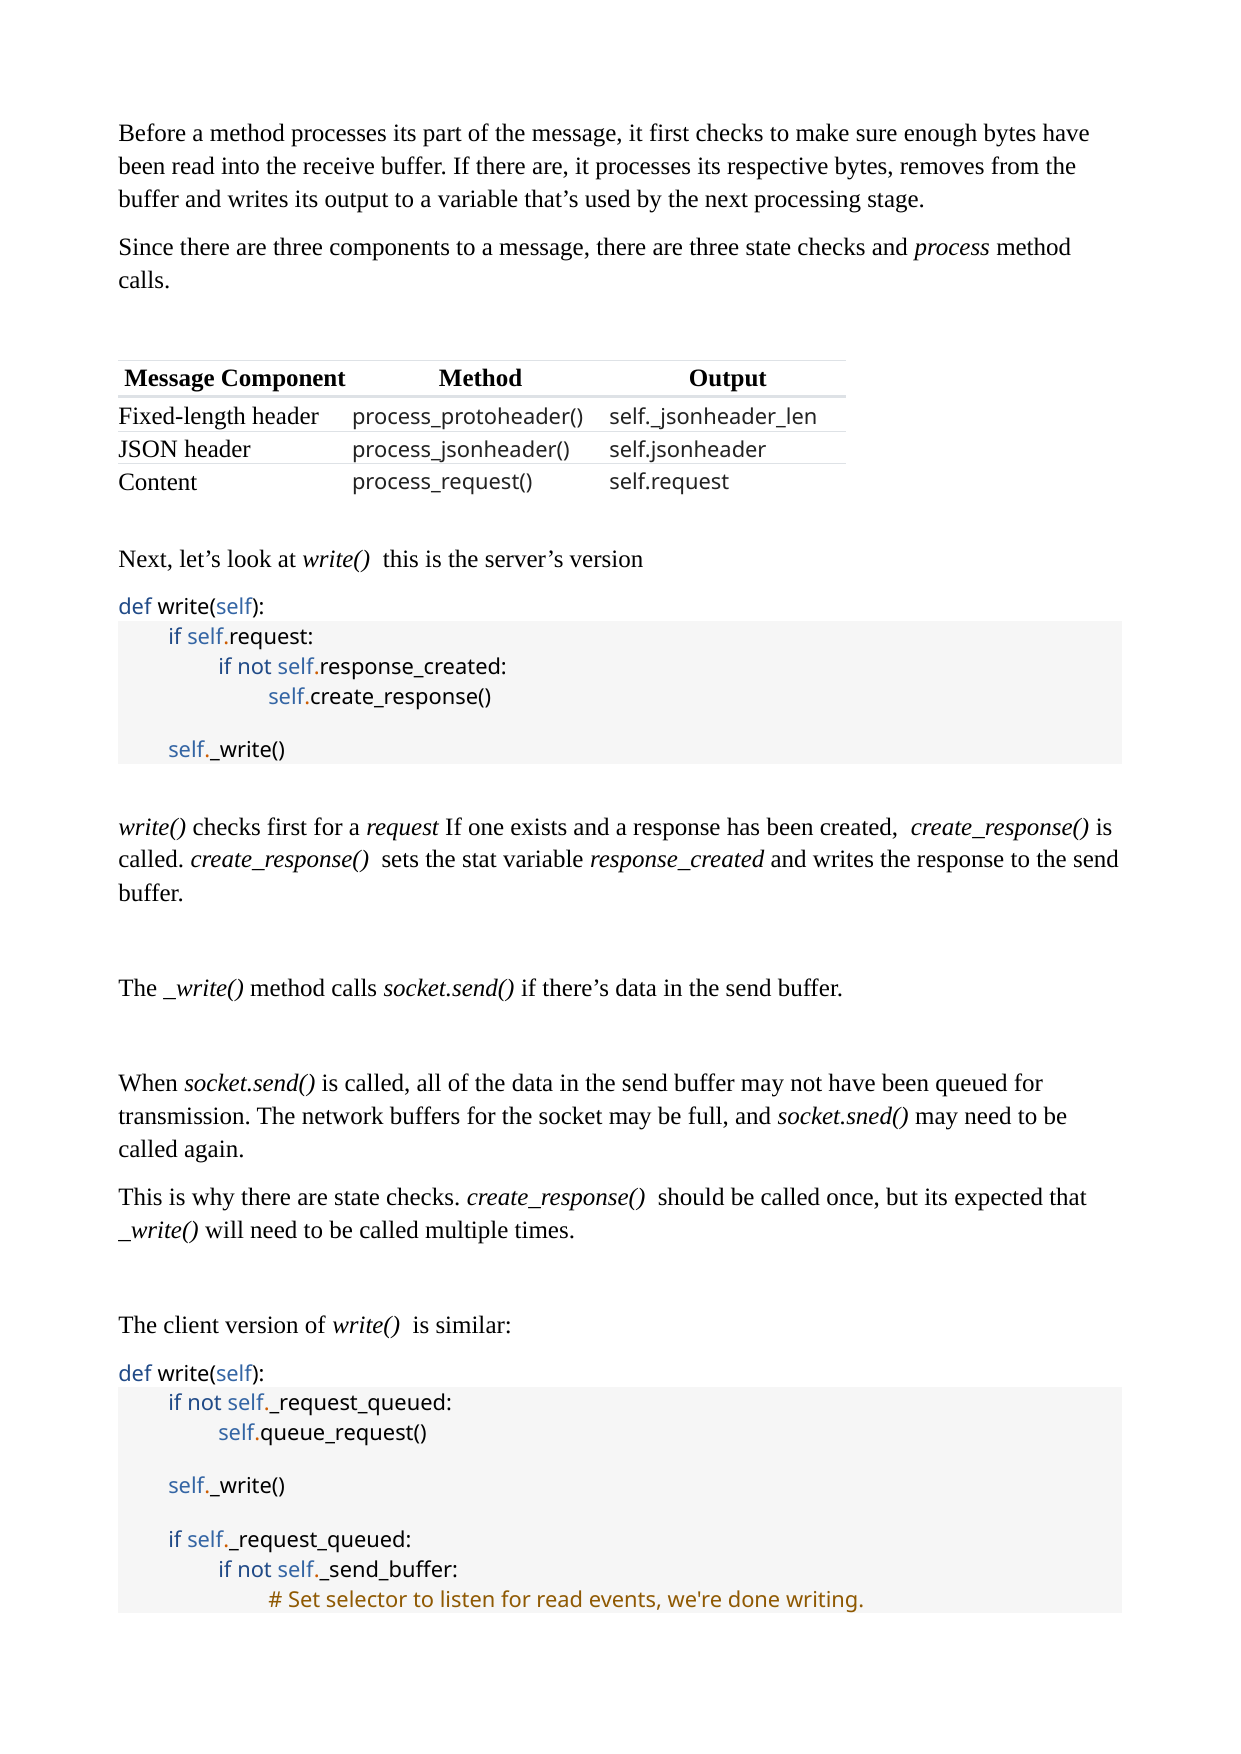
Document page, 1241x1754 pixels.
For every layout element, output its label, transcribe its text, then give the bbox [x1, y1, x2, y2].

text self._write() [118, 1471, 1122, 1500]
table_header Method [352, 361, 609, 395]
text write() checks first for a request If one exists and a response has been created, create_response() is called. create_response() sets the stat variable response_created and writes the response to the send buffer. [118, 812, 1122, 906]
text Before a method processes its part of the message, it first checks to make sure enough bytes have been read into the receive buffer. If there are, it processes its respective bytes, removes from the buffer and writes its output to a variable that’s used by the next processing stage. [118, 118, 1122, 213]
text def write(self): [118, 1357, 1122, 1387]
text self.create_response() [118, 681, 1122, 711]
text The client version of write() is similar: [118, 1310, 1122, 1339]
text if not self.response_created: [118, 651, 1122, 681]
table_cell self.request [609, 464, 846, 496]
text if self._request_queued: [118, 1524, 1122, 1554]
text self._write() [118, 734, 1122, 764]
text if self.request: [118, 621, 1122, 651]
text self.queue_request() [118, 1417, 1122, 1447]
table_cell process_protoheader() [352, 398, 609, 431]
table_cell self.jsonheader [609, 432, 846, 463]
text When socket.send() is called, all of the data in the send buffer may not have been queued for transmission. The network buffers for the socket may be full, and socket.sned() may need to be called again. [118, 1068, 1122, 1163]
text # Set selector to listen for read events, we're done writing. [118, 1583, 1122, 1613]
table_cell process_jsonheader() [352, 432, 609, 463]
table_cell Fixed-length header [118, 398, 352, 431]
text Next, let’s look at write() this is the server’s version [118, 544, 1122, 572]
text Since there are three components to a message, there are three state checks and process method calls. [118, 232, 1122, 293]
text This is why there are state checks. create_response() should be called once, but its expected that _write() will need to be called multiple times. [118, 1182, 1122, 1243]
table_cell self._jsonheader_len [609, 398, 846, 431]
table_cell Content [118, 464, 352, 496]
text if not self._send_buffer: [118, 1554, 1122, 1583]
table_cell process_request() [352, 464, 609, 496]
table_header Output [609, 361, 846, 395]
text if not self._request_queued: [118, 1387, 1122, 1417]
table_cell JSON header [118, 432, 352, 463]
text def write(self): [118, 591, 1122, 621]
text The _write() method calls socket.send() if there’s data in the send buffer. [118, 973, 1122, 1002]
table_header Message Component [118, 361, 352, 395]
